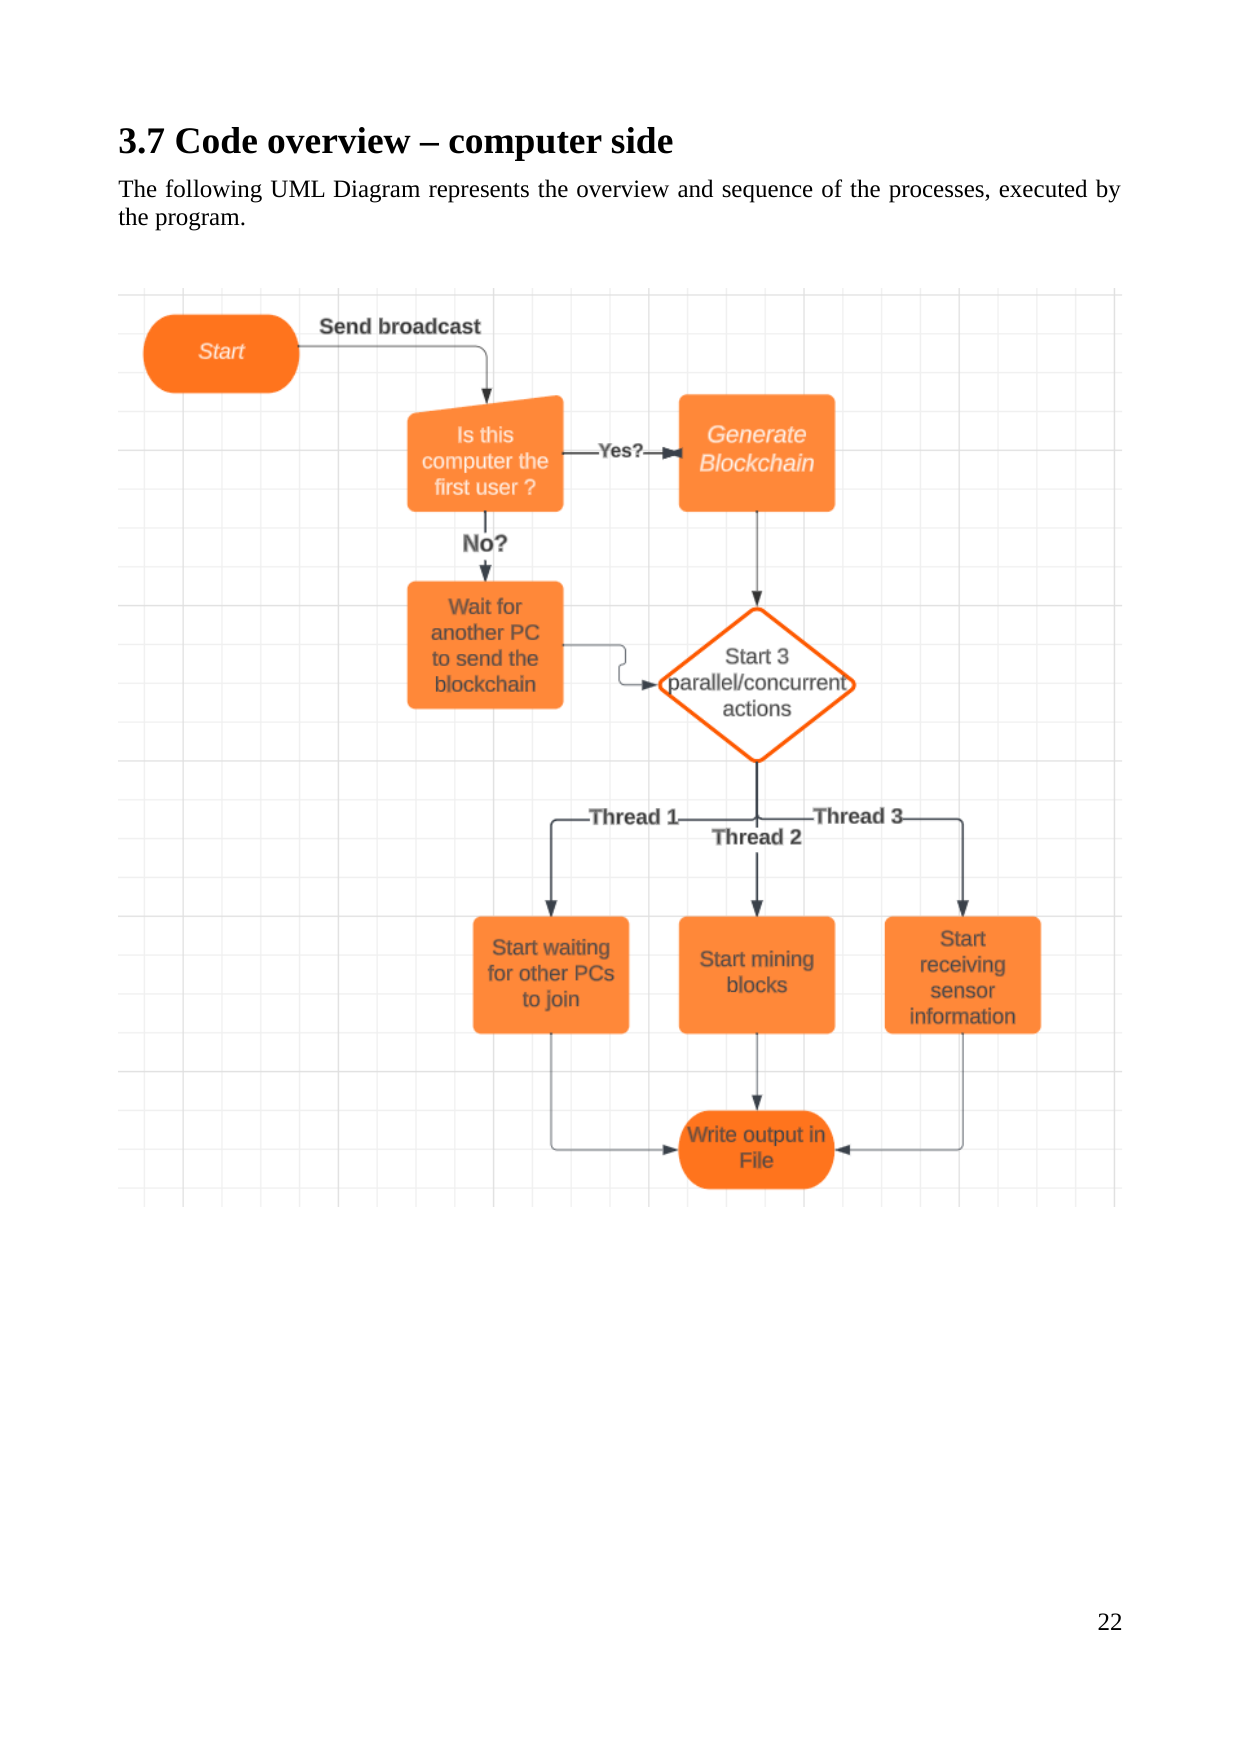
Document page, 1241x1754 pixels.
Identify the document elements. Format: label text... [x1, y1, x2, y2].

text The following UML Diagram represents the overview and sequence of the processes, executed by the program. [118, 174, 1122, 231]
subtitle 3.7 Code overview – computer side [118, 118, 1122, 161]
picture [118, 288, 1123, 1207]
